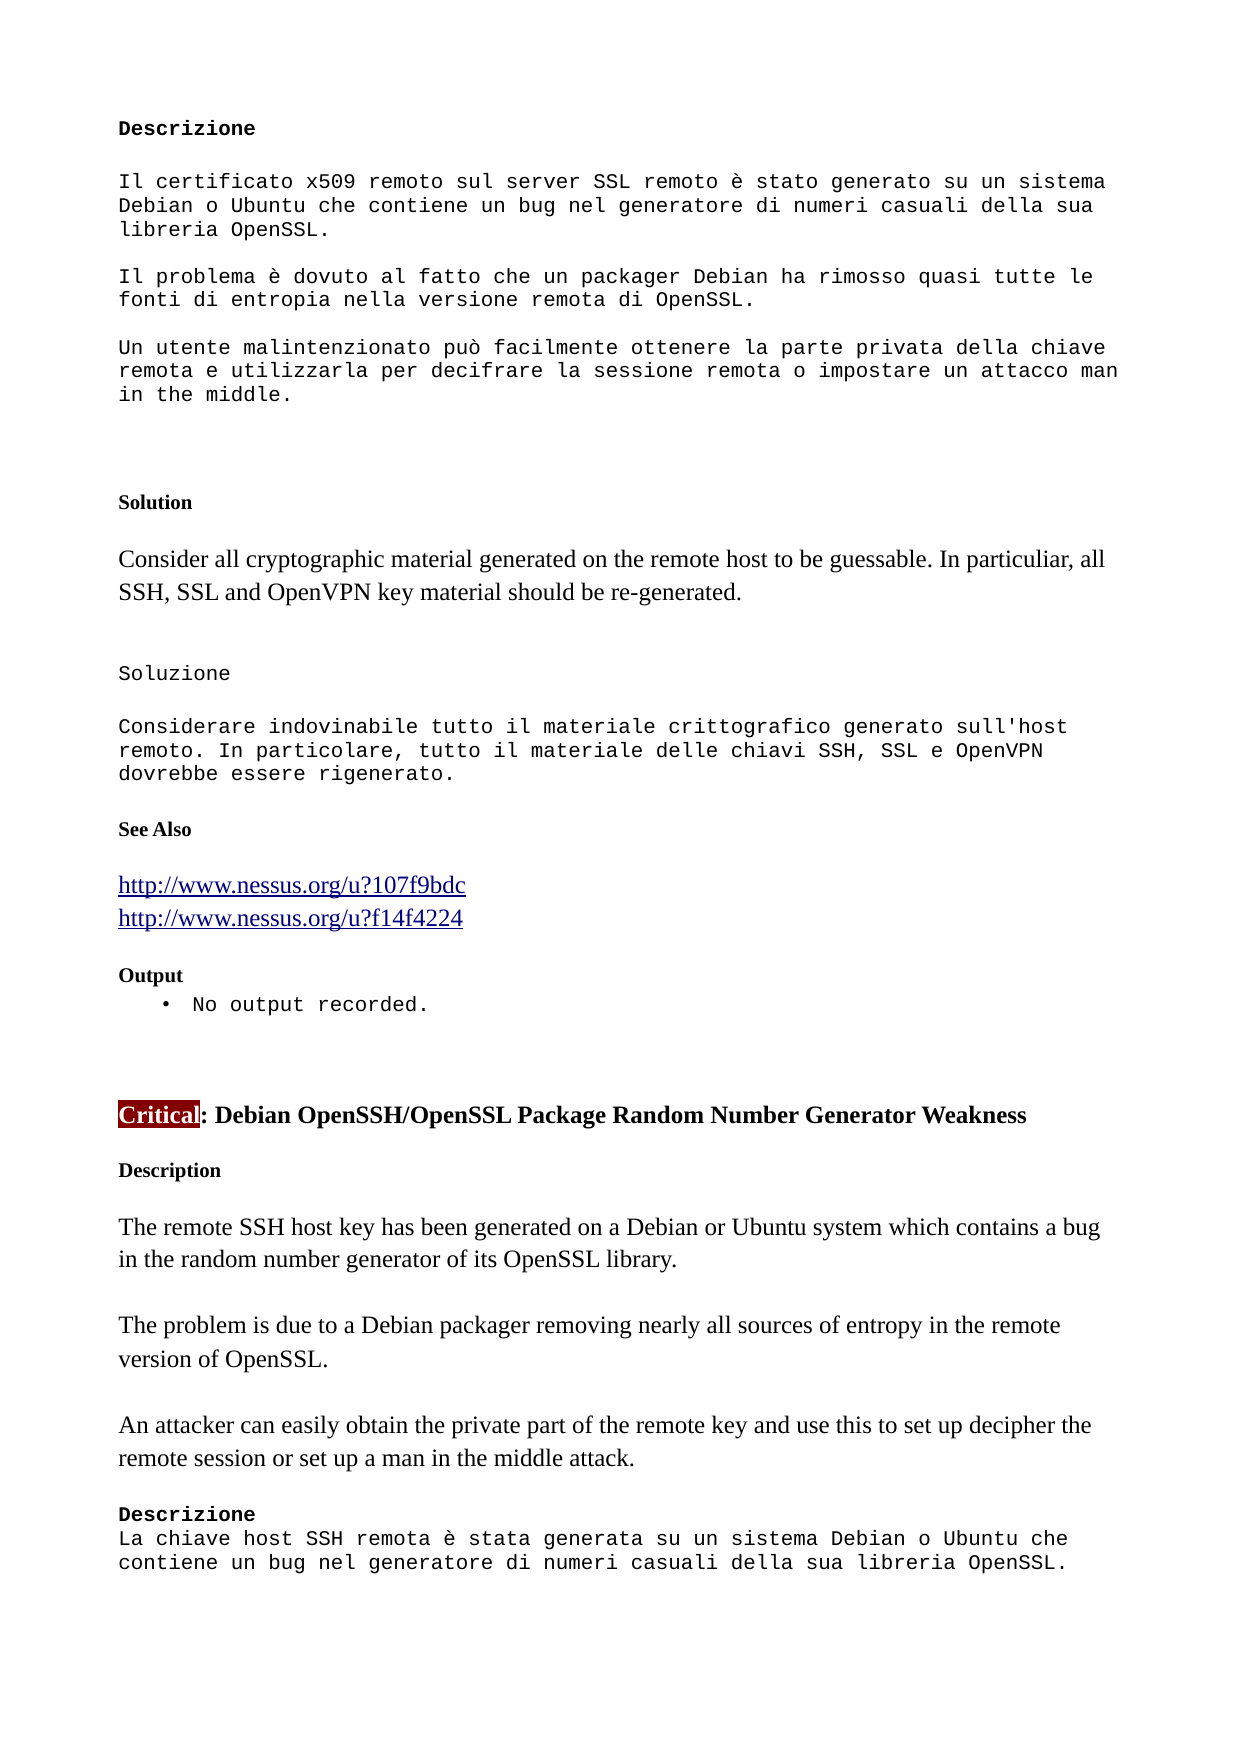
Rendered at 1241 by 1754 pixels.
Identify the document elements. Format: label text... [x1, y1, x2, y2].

text http://www.nessus.org/u?107f9bdc http://www.nessus.org/u?f14f4224 [118, 870, 1122, 932]
subtitle See Also [118, 817, 1122, 841]
text Descrizione [118, 118, 1122, 142]
text Considerare indovinabile tutto il materiale crittografico generato sull'host remoto. In particolare, tutto il materiale delle chiavi SSH, SSL e OpenVPN dovrebbe essere rigenerato. [118, 716, 1122, 787]
text Consider all cryptographic material generated on the remote host to be guessable. In particuliar, all SSH, SSL and OpenVPN key material should be re-generated. [118, 544, 1122, 606]
text Il problema è dovuto al fatto che un packager Debian ha rimosso quasi tutte le fonti di entropia nella versione remota di OpenSSL. [118, 266, 1122, 313]
list No output recorded. [162, 993, 1122, 1017]
text Descrizione [118, 1504, 1122, 1528]
text Soluzione [118, 663, 1122, 687]
subtitle Solution [118, 490, 1122, 514]
text Un utente malintenzionato può facilmente ottenere la parte privata della chiave remota e utilizzarla per decifrare la sessione remota o impostare un attacco man in the middle. [118, 337, 1122, 408]
subtitle Critical: Debian OpenSSH/OpenSSL Package Random Number Generator Weakness [118, 1100, 1122, 1128]
text The remote SSH host key has been generated on a Debian or Ubuntu system which contains a bug in the random number generator of its OpenSSL library. The problem is due to a Debian packager removing nearly all sources of entropy in the remote version of OpenSSL. An attacker can easily obtain the private part of the remote key and use this to set up decipher the remote session or set up a man in the middle attack. [118, 1212, 1122, 1471]
text Il certificato x509 remoto sul server SSL remoto è stato generato su un sistema Debian o Ubuntu che contiene un bug nel generatore di numeri casuali della sua libreria OpenSSL. [118, 171, 1122, 242]
subtitle Description [118, 1158, 1122, 1182]
text La chiave host SSH remota è stata generata su un sistema Debian o Ubuntu che contiene un bug nel generatore di numeri casuali della sua libreria OpenSSL. [118, 1528, 1122, 1575]
subtitle Output [118, 963, 1122, 987]
